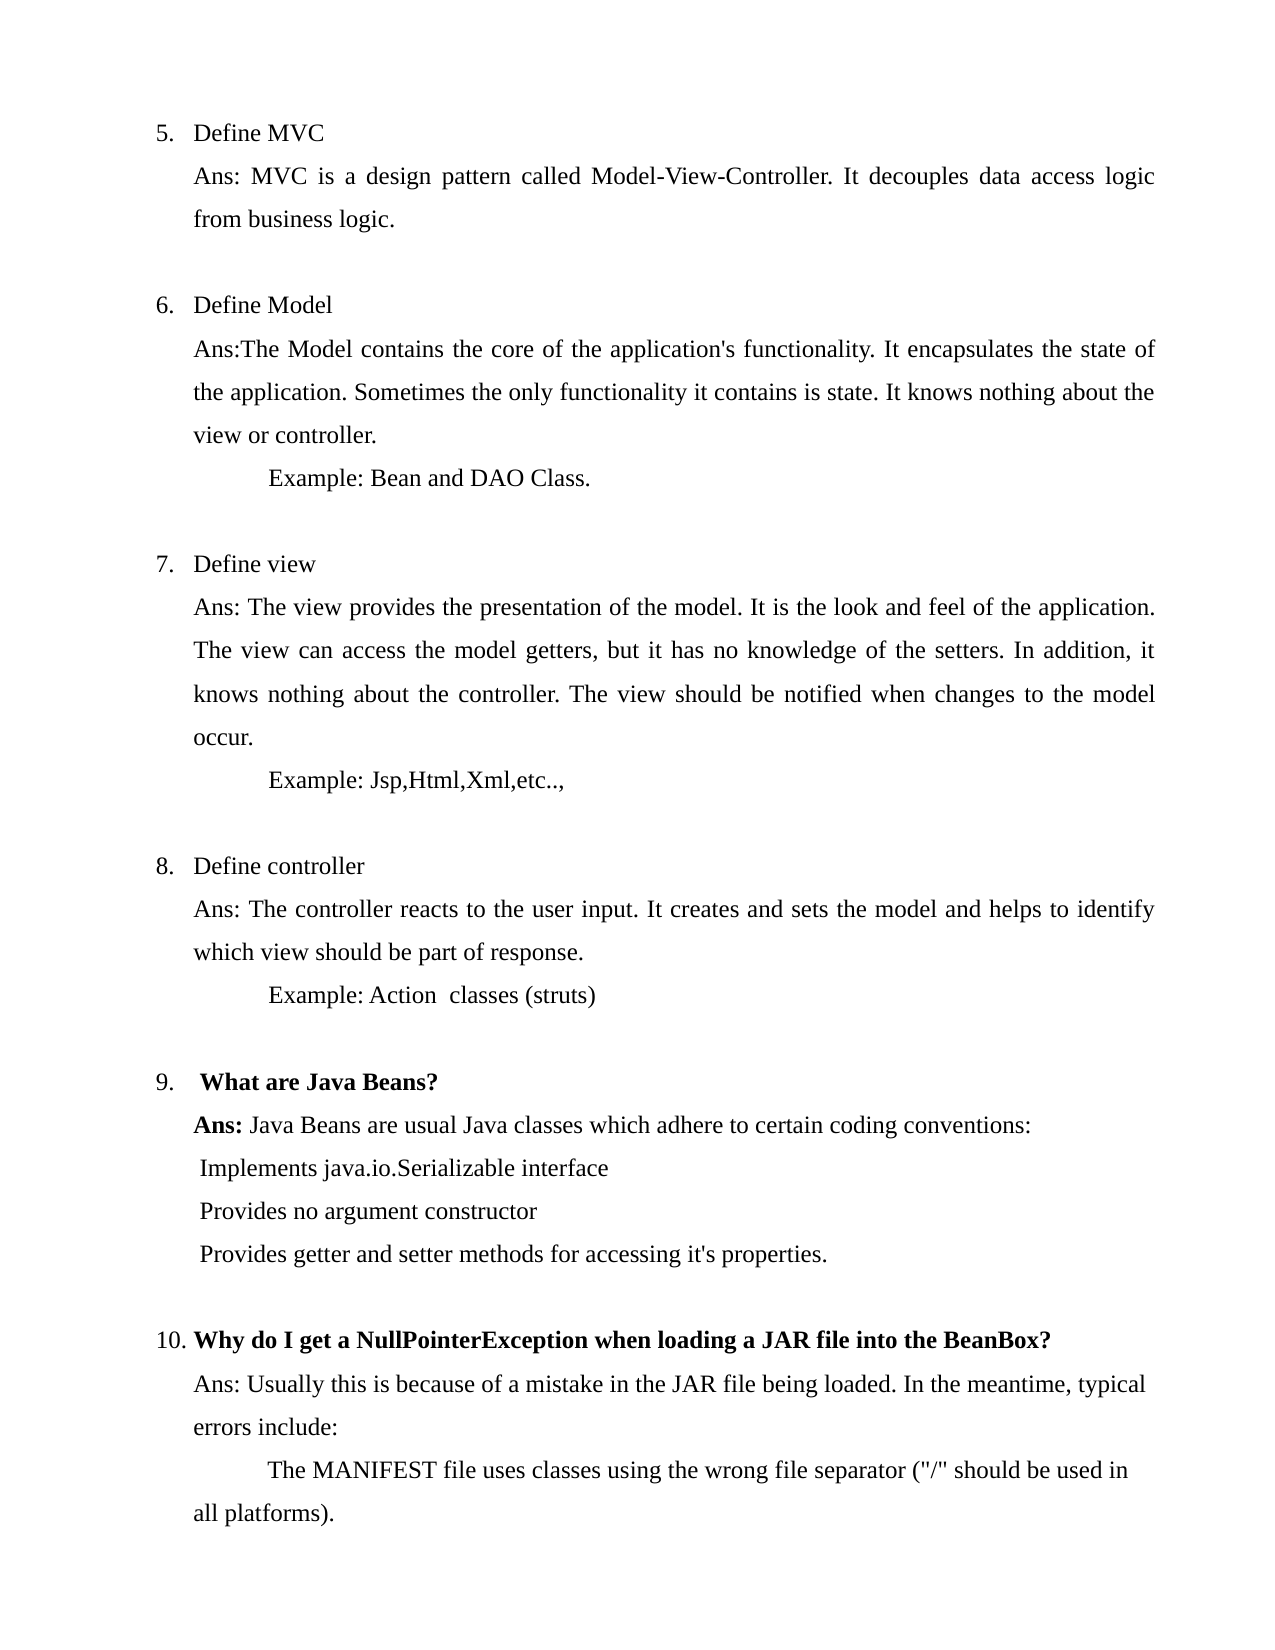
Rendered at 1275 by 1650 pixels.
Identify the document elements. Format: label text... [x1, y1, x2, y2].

list Ans: MVC is a design pattern called Model-View-Controller. It decouples data access logic from business logic. [156, 161, 1157, 233]
list Define MVC [156, 118, 1157, 147]
list Example: Bean and DAO Class. [231, 463, 1157, 492]
list Ans: The controller reacts to the user input. It creates and sets the model and helps to identify which view should be part of response. [156, 894, 1157, 966]
list Why do I get a NullPointerException when loading a JAR file into the BeanBox? [156, 1326, 1157, 1354]
list Ans: Usually this is because of a mistake in the JAR file being loaded. In the meantime, typical errors include: The MANIFEST file uses classes using the wrong file separator ("/" should be used in all platforms). [156, 1369, 1157, 1527]
list Define controller [156, 851, 1157, 880]
list Example: Jsp,Html,Xml,etc.., [231, 765, 1157, 794]
list Ans: Java Beans are usual Java classes which adhere to certain coding conventions: Implements java.io.Serializable interface Provides no argument constructor Provides getter and setter methods for accessing it's properties. [156, 1110, 1157, 1268]
list Ans:The Model contains the core of the application's functionality. It encapsulates the state of the application. Sometimes the only functionality it contains is state. It knows nothing about the view or controller. [156, 334, 1157, 449]
list Define Model [156, 291, 1157, 319]
list Example: Action classes (struts) [231, 981, 1157, 1009]
list Define view [156, 549, 1157, 578]
list What are Java Beans? [156, 1067, 1157, 1096]
list Ans: The view provides the presentation of the model. It is the look and feel of the application. The view can access the model getters, but it has no knowledge of the setters. In addition, it knows nothing about the controller. The view should be notified when changes to the model occur. [156, 592, 1157, 751]
